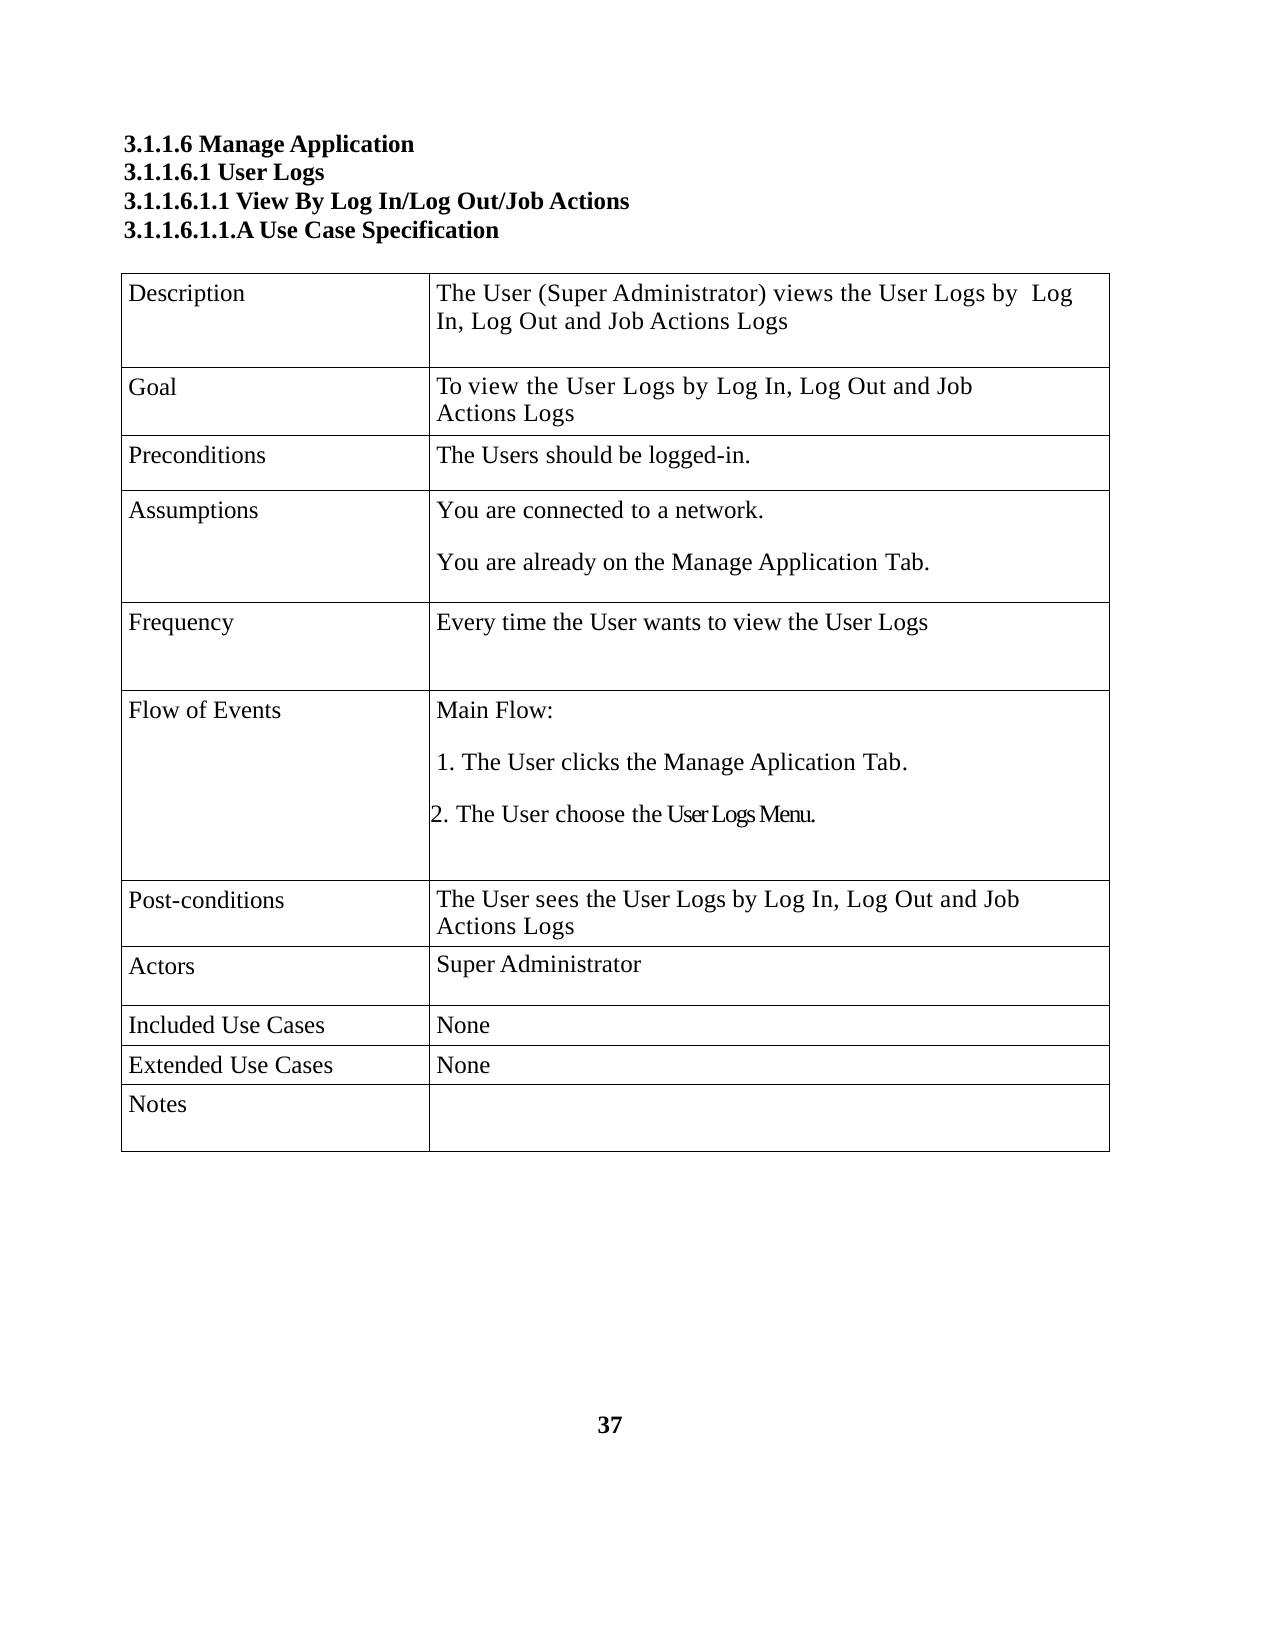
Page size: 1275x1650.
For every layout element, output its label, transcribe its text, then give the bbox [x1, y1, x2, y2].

table_cell Preconditions [122, 436, 429, 490]
text 3.1.1.6.1 User Logs [123, 157, 1096, 186]
table_cell Included Use Cases [122, 1006, 429, 1045]
table_cell Notes [122, 1085, 429, 1151]
table_cell You are connected to a network. You are already on the Manage Application Tab. [430, 491, 1109, 602]
table_cell Post-conditions [122, 881, 429, 946]
table_cell None [430, 1006, 1109, 1045]
table_cell [430, 1085, 1109, 1151]
table_cell Actors [122, 947, 429, 1005]
table_cell Main Flow: 1. The User clicks the Manage Aplication Tab. 2. The User choose the User Logs Menu. [430, 691, 1109, 880]
table_cell Flow of Events [122, 691, 429, 880]
table_cell Goal [122, 368, 429, 434]
table_cell None [430, 1046, 1109, 1084]
table_cell The Users should be logged-in. [430, 436, 1109, 490]
table_cell To view the User Logs by Log In, Log Out and Job Actions Logs [430, 368, 1109, 434]
table_cell Every time the User wants to view the User Logs [430, 603, 1109, 689]
table_header The User (Super Administrator) views the User Logs by Log In, Log Out and Job Actions Logs [430, 274, 1109, 367]
table_header Description [122, 274, 429, 367]
text 3.1.1.6.1.1.A Use Case Specification [123, 215, 1096, 244]
text 3.1.1.6 Manage Application [123, 129, 1096, 157]
table_cell Extended Use Cases [122, 1046, 429, 1084]
text 3.1.1.6.1.1 View By Log In/Log Out/Job Actions [123, 186, 1096, 215]
table_cell Super Administrator [430, 947, 1109, 1005]
table_cell Frequency [122, 603, 429, 689]
table_cell The User sees the User Logs by Log In, Log Out and Job Actions Logs [430, 881, 1109, 946]
text 37 [123, 1410, 1096, 1438]
table_cell Assumptions [122, 491, 429, 602]
